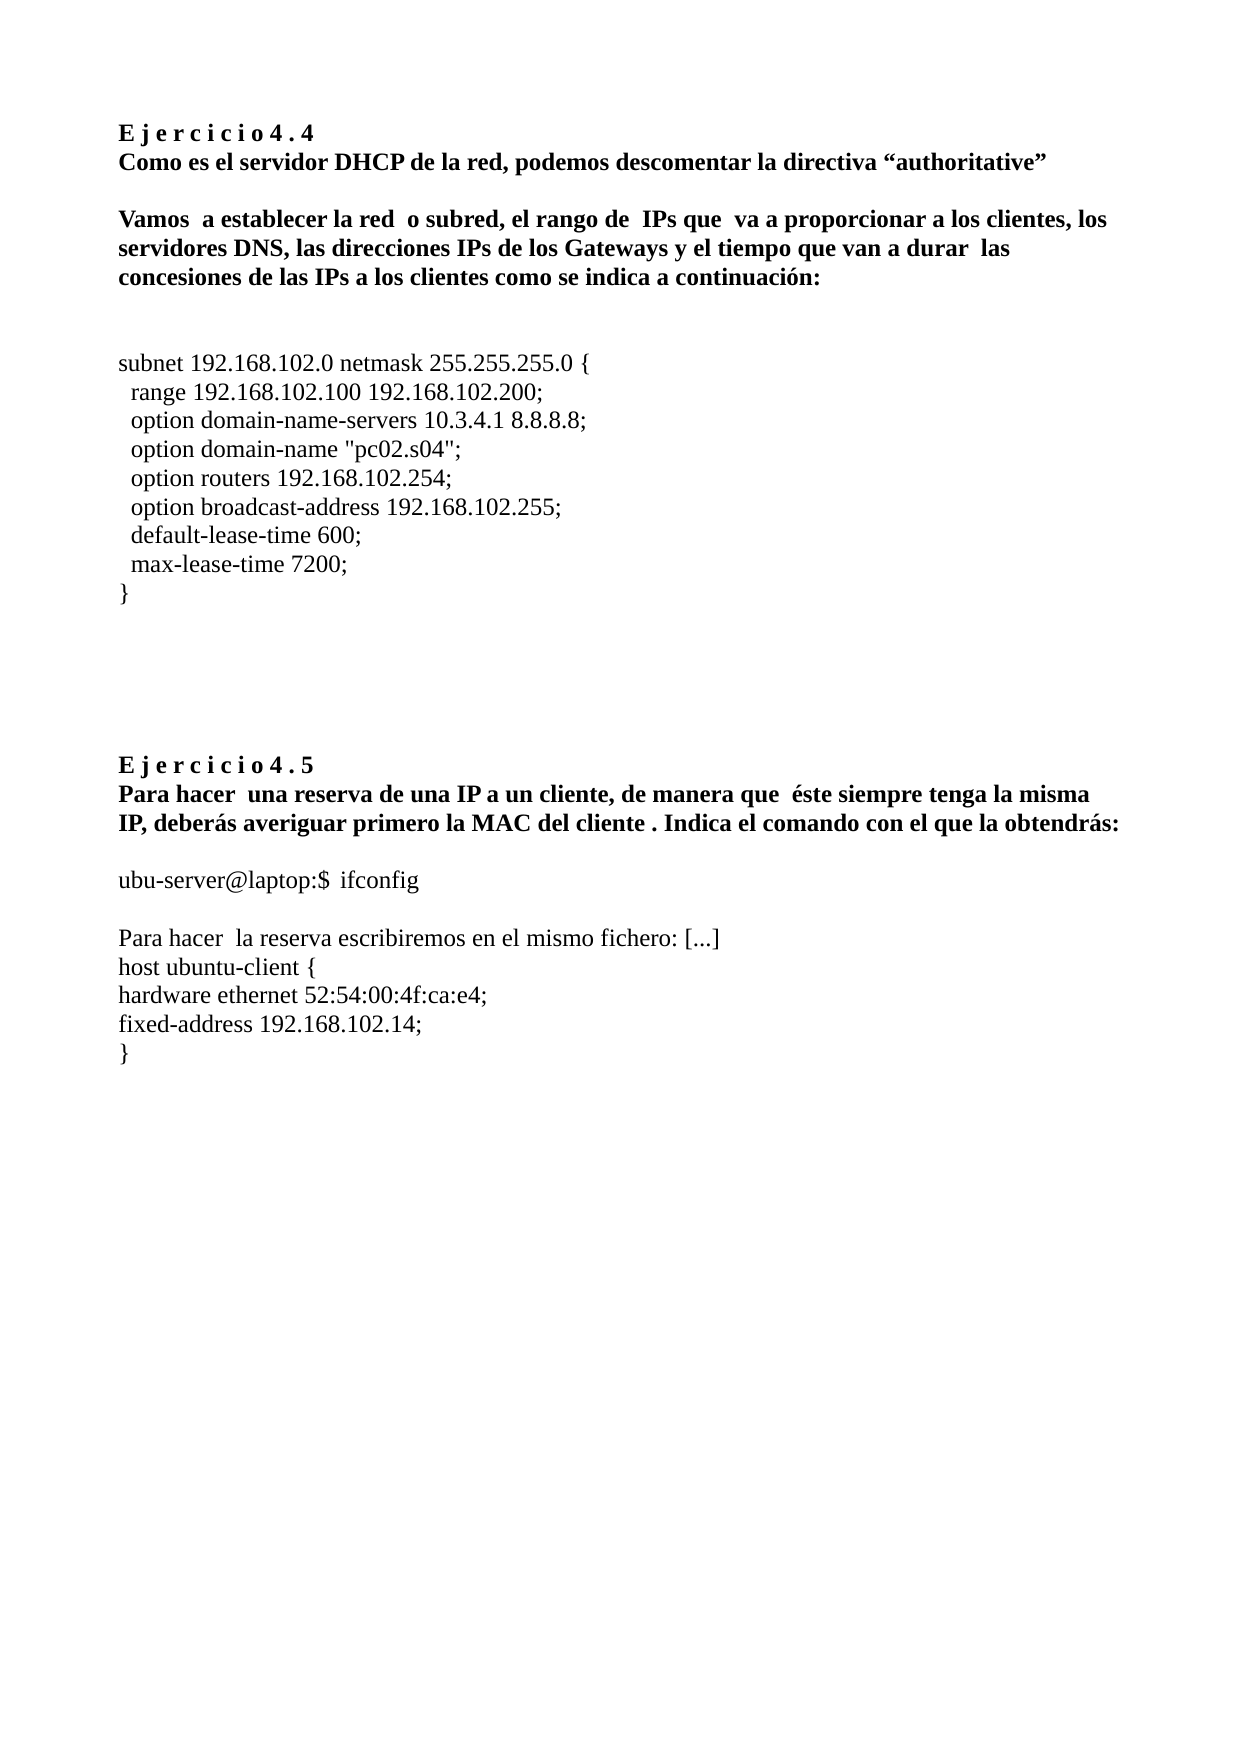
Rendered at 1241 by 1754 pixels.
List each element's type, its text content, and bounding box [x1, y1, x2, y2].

text subnet 192.168.102.0 netmask 255.255.255.0 { [118, 348, 1122, 377]
text option routers 192.168.102.254; [118, 463, 1122, 492]
text max-lease-time 7200; [118, 549, 1122, 578]
text } [118, 1038, 1122, 1067]
text E j e r c i c i o 4 . 5 [118, 751, 1122, 779]
text } [118, 578, 1122, 607]
text E j e r c i c i o 4 . 4 [118, 118, 1122, 147]
text option domain-name-servers 10.3.4.1 8.8.8.8; [118, 406, 1122, 434]
text Vamos a establecer la red o subred, el rango de IPs que va a proporcionar a los clientes, los servidores DNS, las direcciones IPs de los Gateways y el tiempo que van a durar las concesiones de las IPs a los clientes como se indica a continuación: [118, 204, 1122, 291]
text default-lease-time 600; [118, 521, 1122, 549]
text Como es el servidor DHCP de la red, podemos descomentar la directiva “authoritative” [118, 147, 1122, 176]
text host ubuntu-client { [118, 952, 1122, 981]
text Para hacer la reserva escribiremos en el mismo fichero: [...] [118, 923, 1122, 952]
text range 192.168.102.100 192.168.102.200; [118, 377, 1122, 406]
text option broadcast-address 192.168.102.255; [118, 492, 1122, 521]
text fixed-address 192.168.102.14; [118, 1009, 1122, 1038]
text hardware ethernet 52:54:00:4f:ca:e4; [118, 981, 1122, 1009]
text ubu-server@laptop:$ ifconfig [118, 866, 1122, 894]
text Para hacer una reserva de una IP a un cliente, de manera que éste siempre tenga la misma IP, deberás averiguar primero la MAC del cliente . Indica el comando con el que la obtendrás: [118, 779, 1122, 837]
text option domain-name "pc02.s04"; [118, 434, 1122, 463]
